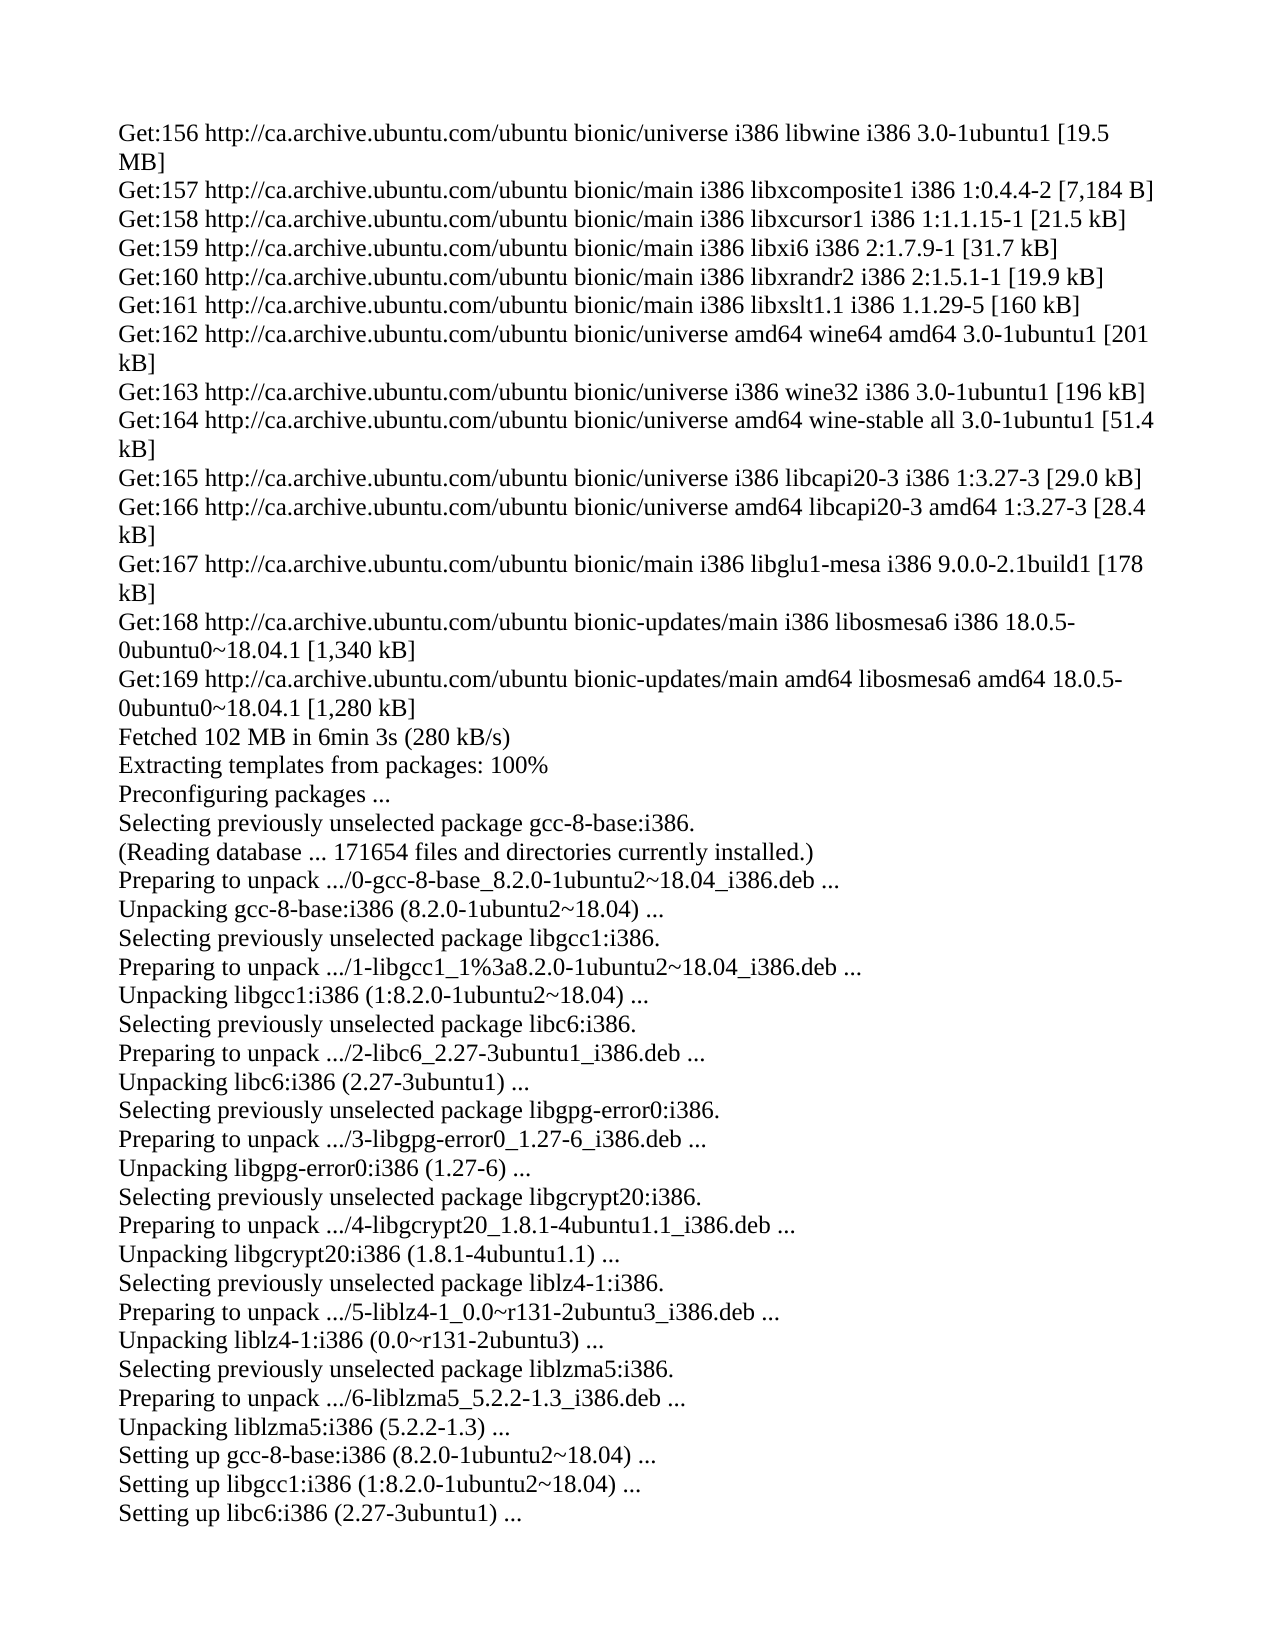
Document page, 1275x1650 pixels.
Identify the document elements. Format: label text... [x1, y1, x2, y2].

text Setting up libgcc1:i386 (1:8.2.0-1ubuntu2~18.04) ... [118, 1469, 1157, 1498]
text (Reading database ... 171654 files and directories currently installed.) [118, 837, 1157, 866]
text Selecting previously unselected package liblz4-1:i386. [118, 1268, 1157, 1297]
text Get:164 http://ca.archive.ubuntu.com/ubuntu bionic/universe amd64 wine-stable all 3.0-1ubuntu1 [51.4 kB] [118, 406, 1157, 463]
text Selecting previously unselected package libgcc1:i386. [118, 923, 1157, 952]
text Unpacking libc6:i386 (2.27-3ubuntu1) ... [118, 1067, 1157, 1096]
text Get:157 http://ca.archive.ubuntu.com/ubuntu bionic/main i386 libxcomposite1 i386 1:0.4.4-2 [7,184 B] [118, 176, 1157, 204]
text Unpacking libgcrypt20:i386 (1.8.1-4ubuntu1.1) ... [118, 1239, 1157, 1268]
text Preparing to unpack .../2-libc6_2.27-3ubuntu1_i386.deb ... [118, 1038, 1157, 1067]
text Setting up gcc-8-base:i386 (8.2.0-1ubuntu2~18.04) ... [118, 1441, 1157, 1469]
text Selecting previously unselected package libgcrypt20:i386. [118, 1182, 1157, 1211]
text Preconfiguring packages ... [118, 779, 1157, 808]
text Get:165 http://ca.archive.ubuntu.com/ubuntu bionic/universe i386 libcapi20-3 i386 1:3.27-3 [29.0 kB] [118, 463, 1157, 492]
text Unpacking liblzma5:i386 (5.2.2-1.3) ... [118, 1412, 1157, 1441]
text Get:156 http://ca.archive.ubuntu.com/ubuntu bionic/universe i386 libwine i386 3.0-1ubuntu1 [19.5 MB] [118, 118, 1157, 176]
text Selecting previously unselected package libc6:i386. [118, 1009, 1157, 1038]
text Preparing to unpack .../4-libgcrypt20_1.8.1-4ubuntu1.1_i386.deb ... [118, 1211, 1157, 1239]
text Unpacking libgcc1:i386 (1:8.2.0-1ubuntu2~18.04) ... [118, 981, 1157, 1009]
text Preparing to unpack .../6-liblzma5_5.2.2-1.3_i386.deb ... [118, 1383, 1157, 1412]
text Preparing to unpack .../3-libgpg-error0_1.27-6_i386.deb ... [118, 1124, 1157, 1153]
text Selecting previously unselected package libgpg-error0:i386. [118, 1096, 1157, 1124]
text Get:160 http://ca.archive.ubuntu.com/ubuntu bionic/main i386 libxrandr2 i386 2:1.5.1-1 [19.9 kB] [118, 262, 1157, 291]
text Get:159 http://ca.archive.ubuntu.com/ubuntu bionic/main i386 libxi6 i386 2:1.7.9-1 [31.7 kB] [118, 233, 1157, 262]
text Get:158 http://ca.archive.ubuntu.com/ubuntu bionic/main i386 libxcursor1 i386 1:1.1.15-1 [21.5 kB] [118, 204, 1157, 233]
text Get:167 http://ca.archive.ubuntu.com/ubuntu bionic/main i386 libglu1-mesa i386 9.0.0-2.1build1 [178 kB] [118, 549, 1157, 607]
text Get:163 http://ca.archive.ubuntu.com/ubuntu bionic/universe i386 wine32 i386 3.0-1ubuntu1 [196 kB] [118, 377, 1157, 406]
text Unpacking gcc-8-base:i386 (8.2.0-1ubuntu2~18.04) ... [118, 894, 1157, 923]
text Get:162 http://ca.archive.ubuntu.com/ubuntu bionic/universe amd64 wine64 amd64 3.0-1ubuntu1 [201 kB] [118, 319, 1157, 377]
text Preparing to unpack .../5-liblz4-1_0.0~r131-2ubuntu3_i386.deb ... [118, 1297, 1157, 1326]
text Get:168 http://ca.archive.ubuntu.com/ubuntu bionic-updates/main i386 libosmesa6 i386 18.0.5-0ubuntu0~18.04.1 [1,340 kB] [118, 607, 1157, 664]
text Get:166 http://ca.archive.ubuntu.com/ubuntu bionic/universe amd64 libcapi20-3 amd64 1:3.27-3 [28.4 kB] [118, 492, 1157, 549]
text Preparing to unpack .../1-libgcc1_1%3a8.2.0-1ubuntu2~18.04_i386.deb ... [118, 952, 1157, 981]
text Selecting previously unselected package gcc-8-base:i386. [118, 808, 1157, 837]
text Get:169 http://ca.archive.ubuntu.com/ubuntu bionic-updates/main amd64 libosmesa6 amd64 18.0.5-0ubuntu0~18.04.1 [1,280 kB] [118, 664, 1157, 722]
text Fetched 102 MB in 6min 3s (280 kB/s) [118, 722, 1157, 751]
text Preparing to unpack .../0-gcc-8-base_8.2.0-1ubuntu2~18.04_i386.deb ... [118, 866, 1157, 894]
text Setting up libc6:i386 (2.27-3ubuntu1) ... [118, 1498, 1157, 1527]
text Extracting templates from packages: 100% [118, 751, 1157, 779]
text Unpacking liblz4-1:i386 (0.0~r131-2ubuntu3) ... [118, 1326, 1157, 1354]
text Selecting previously unselected package liblzma5:i386. [118, 1354, 1157, 1383]
text Unpacking libgpg-error0:i386 (1.27-6) ... [118, 1153, 1157, 1182]
text Get:161 http://ca.archive.ubuntu.com/ubuntu bionic/main i386 libxslt1.1 i386 1.1.29-5 [160 kB] [118, 291, 1157, 319]
